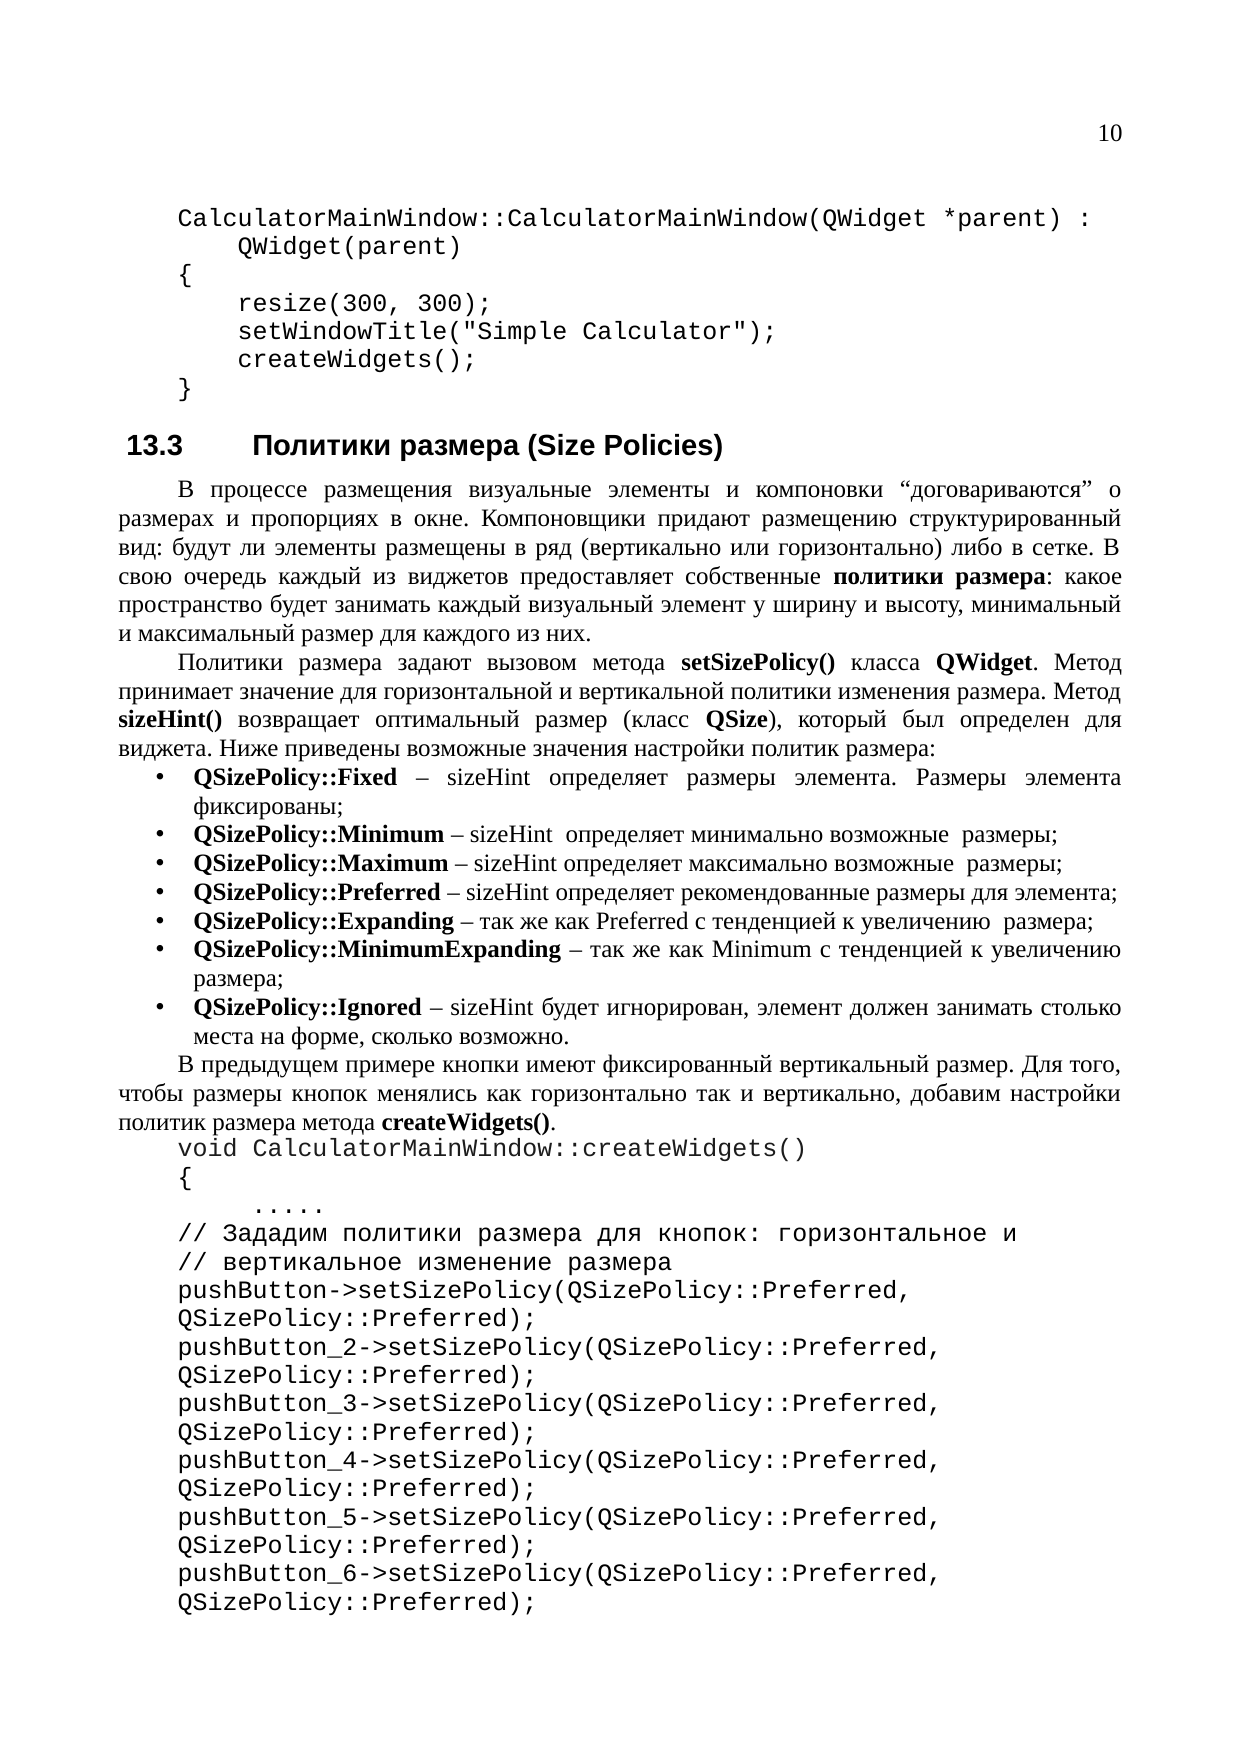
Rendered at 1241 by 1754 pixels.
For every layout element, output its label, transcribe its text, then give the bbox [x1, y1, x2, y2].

text void CalculatorMainWindow::createWidgets() [177, 1136, 1122, 1164]
text resize(300, 300); [177, 290, 1122, 318]
list QSizePolicy::Minimum – sizeHint определяет минимально возможные размеры; [156, 819, 1122, 848]
text pushButton_3->setSizePolicy(QSizePolicy::Preferred, QSizePolicy::Preferred); [177, 1391, 1122, 1447]
text CalculatorMainWindow::CalculatorMainWindow(QWidget *parent) : [177, 205, 1122, 233]
text В предыдущем примере кнопки имеют фиксированный вертикальный размер. Для того, чтобы размеры кнопок менялись как горизонтально так и вертикально, добавим настройки политик размера метода createWidgets(). [118, 1049, 1122, 1136]
text pushButton_6->setSizePolicy(QSizePolicy::Preferred, QSizePolicy::Preferred); [177, 1561, 1122, 1617]
text pushButton_4->setSizePolicy(QSizePolicy::Preferred, QSizePolicy::Preferred); [177, 1447, 1122, 1504]
list QSizePolicy::Fixed – sizeHint определяет размеры элемента. Размеры элемента фиксированы; [156, 762, 1122, 819]
text { [177, 1164, 1122, 1192]
list QSizePolicy::Maximum – sizeHint определяет максимально возможные размеры; [156, 848, 1122, 877]
text // вертикальное изменение размера [177, 1249, 1122, 1277]
text setWindowTitle("Simple Calculator"); [177, 318, 1122, 347]
list QSizePolicy::Ignored – sizeHint будет игнорирован, элемент должен занимать столько места на форме, сколько возможно. [156, 992, 1122, 1049]
text } [177, 375, 1122, 403]
text Политики размера задают вызовом метода setSizePolicy() класса QWidget. Метод принимает значение для горизонтальной и вертикальной политики изменения размера. Метод sizeHint() возвращает оптимальный размер (класс QSize), который был определен для виджета. Ниже приведены возможные значения настройки политик размера: [118, 647, 1122, 762]
text createWidgets(); [177, 347, 1122, 375]
text { [177, 262, 1122, 290]
text // Зададим политики размера для кнопок: горизонтальное и [177, 1221, 1122, 1249]
text В процессе размещения визуальные элементы и компоновки “договариваются” о размерах и пропорциях в окне. Компоновщики придают размещению структурированный вид: будут ли элементы размещены в ряд (вертикально или горизонтально) либо в сетке. В свою очередь каждый из виджетов предоставляет собственные политики размера: какое пространство будет занимать каждый визуальный элемент у ширину и высоту, минимальный и максимальный размер для каждого из них. [118, 474, 1122, 647]
text ..... [177, 1192, 1122, 1221]
list QSizePolicy::MinimumExpanding – так же как Minimum с тенденцией к увеличению размера; [156, 934, 1122, 992]
list QSizePolicy::Preferred – sizeHint определяет рекомендованные размеры для элемента; [156, 877, 1122, 906]
list QSizePolicy::Expanding – так же как Preferred с тенденцией к увеличению размера; [156, 906, 1122, 934]
text pushButton_2->setSizePolicy(QSizePolicy::Preferred, QSizePolicy::Preferred); [177, 1334, 1122, 1391]
subtitle Политики размера (Size Policies) [118, 428, 1122, 462]
text pushButton->setSizePolicy(QSizePolicy::Preferred, QSizePolicy::Preferred); [177, 1277, 1122, 1334]
text pushButton_5->setSizePolicy(QSizePolicy::Preferred, QSizePolicy::Preferred); [177, 1504, 1122, 1561]
text QWidget(parent) [177, 233, 1122, 262]
